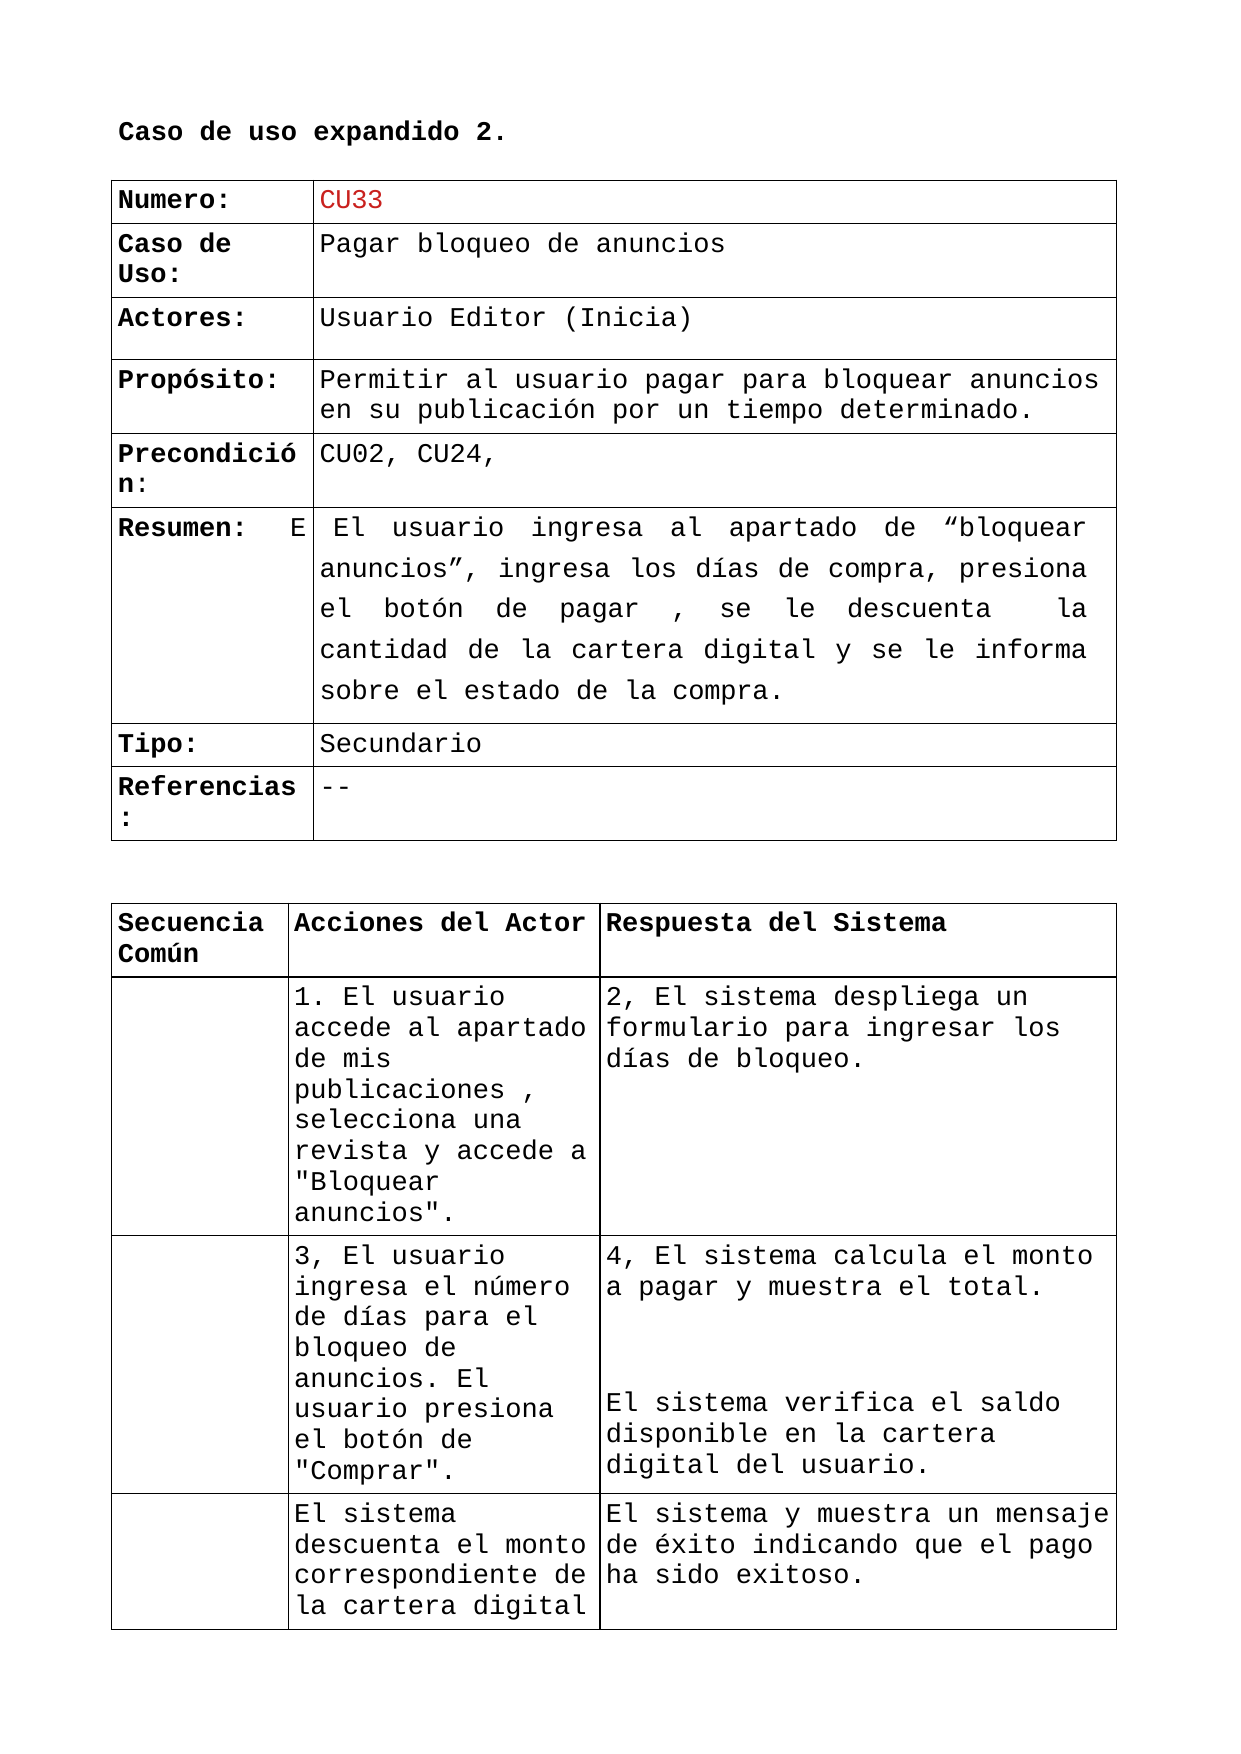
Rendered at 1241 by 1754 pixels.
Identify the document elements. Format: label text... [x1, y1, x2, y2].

table_cell [112, 1236, 288, 1493]
table_cell Pagar bloqueo de anuncios [314, 224, 1116, 297]
table_cell 1. El usuario accede al apartado de mis publicaciones , selecciona una revista y accede a "Bloquear anuncios". [289, 978, 599, 1235]
table_header CU33 [314, 181, 1116, 223]
table_cell [112, 978, 288, 1235]
table_header Respuesta del Sistema [601, 904, 1116, 976]
table_cell Propósito: [112, 360, 313, 433]
table_header Numero: [112, 181, 313, 223]
table_cell Caso de Uso: [112, 224, 313, 297]
table_cell Secundario [314, 724, 1116, 766]
table_header Secuencia Común [112, 904, 288, 976]
table_cell El sistema descuenta el monto correspondiente de la cartera digital [289, 1494, 599, 1628]
table_cell 4, El sistema calcula el monto a pagar y muestra el total. El sistema verifica el saldo disponible en la cartera digital del usuario. [601, 1236, 1116, 1493]
table_cell Tipo: [112, 724, 313, 766]
table_cell [112, 1494, 288, 1628]
table_cell E El usuario ingresa al apartado de “bloquear anuncios”, ingresa los días de compra, presiona el botón de pagar , se le descuenta la cantidad de la cartera digital y se le informa sobre el estado de la compra. [314, 508, 1116, 723]
table_cell CU02, CU24, [314, 434, 1116, 507]
table_cell 3, El usuario ingresa el número de días para el bloqueo de anuncios. El usuario presiona el botón de "Comprar". [289, 1236, 599, 1493]
table_cell Precondición: [112, 434, 313, 507]
table_cell Resumen: [112, 508, 313, 723]
table_cell Actores: [112, 298, 313, 359]
table_header Acciones del Actor [289, 904, 599, 976]
table_cell Referencias: [112, 767, 313, 840]
table_cell -- [314, 767, 1116, 840]
table_cell 2, El sistema despliega un formulario para ingresar los días de bloqueo. [601, 978, 1116, 1235]
table_cell Permitir al usuario pagar para bloquear anuncios en su publicación por un tiempo determinado. [314, 360, 1116, 433]
table_cell Usuario Editor (Inicia) [314, 298, 1116, 359]
table_cell El sistema y muestra un mensaje de éxito indicando que el pago ha sido exitoso. [601, 1494, 1116, 1628]
text Caso de uso expandido 2. [118, 118, 1122, 149]
